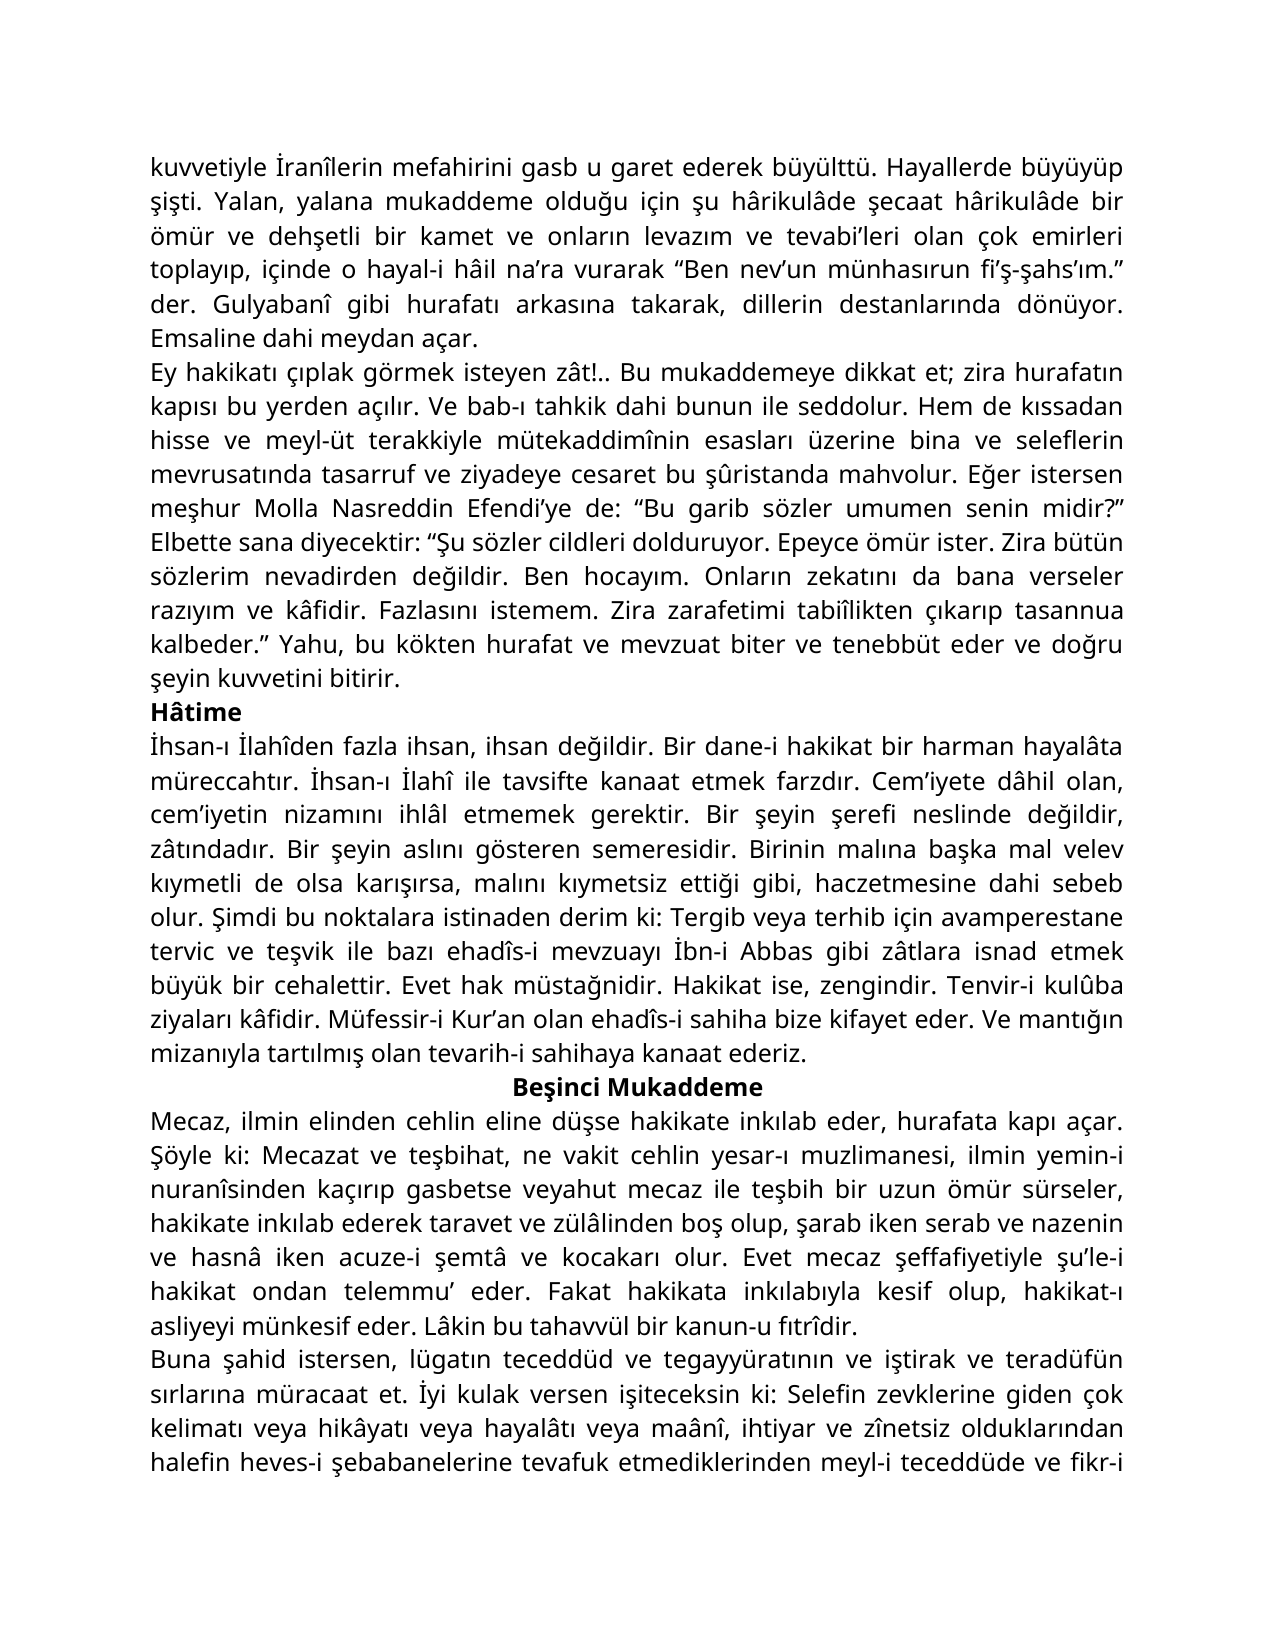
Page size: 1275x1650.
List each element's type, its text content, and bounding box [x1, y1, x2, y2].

text Mecaz, ilmin elinden cehlin eline düşse hakikate inkılab eder, hurafata kapı açar. Şöyle ki: Mecazat ve teşbihat, ne vakit cehlin yesar-ı muzlimanesi, ilmin yemin-i nuranîsinden kaçırıp gasbetse veyahut mecaz ile teşbih bir uzun ömür sürseler, hakikate inkılab ederek taravet ve zülâlinden boş olup, şarab iken serab ve nazenin ve hasnâ iken acuze-i şemtâ ve kocakarı olur. Evet mecaz şeffafiyetiyle şu’le-i hakikat ondan telemmu’ eder. Fakat hakikata inkılabıyla kesif olup, hakikat-ı asliyeyi münkesif eder. Lâkin bu tahavvül bir kanun-u fıtrîdir. [150, 1104, 1125, 1342]
text Hâtime [150, 695, 1125, 729]
subtitle Beşinci Mukaddeme [150, 1070, 1125, 1104]
text İhsan-ı İlahîden fazla ihsan, ihsan değildir. Bir dane-i hakikat bir harman hayalâta müreccahtır. İhsan-ı İlahî ile tavsifte kanaat etmek farzdır. Cem’iyete dâhil olan, cem’iyetin nizamını ihlâl etmemek gerektir. Bir şeyin şerefi neslinde değildir, zâtındadır. Bir şeyin aslını gösteren semeresidir. Birinin malına başka mal velev kıymetli de olsa karışırsa, malını kıymetsiz ettiği gibi, haczetmesine dahi sebeb olur. Şimdi bu noktalara istinaden derim ki: Tergib veya terhib için avamperestane tervic ve teşvik ile bazı ehadîs-i mevzuayı İbn-i Abbas gibi zâtlara isnad etmek büyük bir cehalettir. Evet hak müstağnidir. Hakikat ise, zengindir. Tenvir-i kulûba ziyaları kâfidir. Müfessir-i Kur’an olan ehadîs-i sahiha bize kifayet eder. Ve mantığın mizanıyla tartılmış olan tevarih-i sahihaya kanaat ederiz. [150, 729, 1125, 1070]
text kuvvetiyle İranîlerin mefahirini gasb u garet ederek büyülttü. Hayallerde büyüyüp şişti. Yalan, yalana mukaddeme olduğu için şu hârikulâde şecaat hârikulâde bir ömür ve dehşetli bir kamet ve onların levazım ve tevabi’leri olan çok emirleri toplayıp, içinde o hayal-i hâil na’ra vurarak “Ben nev’un münhasırun fi’ş-şahs’ım.” der. Gulyabanî gibi hurafatı arkasına takarak, dillerin destanlarında dönüyor. Emsaline dahi meydan açar. [150, 150, 1125, 354]
text Ey hakikatı çıplak görmek isteyen zât!.. Bu mukaddemeye dikkat et; zira hurafatın kapısı bu yerden açılır. Ve bab-ı tahkik dahi bunun ile seddolur. Hem de kıssadan hisse ve meyl-üt terakkiyle mütekaddimînin esasları üzerine bina ve seleflerin mevrusatında tasarruf ve ziyadeye cesaret bu şûristanda mahvolur. Eğer istersen meşhur Molla Nasreddin Efendi’ye de: “Bu garib sözler umumen senin midir?” Elbette sana diyecektir: “Şu sözler cildleri dolduruyor. Epeyce ömür ister. Zira bütün sözlerim nevadirden değildir. Ben hocayım. Onların zekatını da bana verseler razıyım ve kâfidir. Fazlasını istemem. Zira zarafetimi tabiîlikten çıkarıp tasannua kalbeder.” Yahu, bu kökten hurafat ve mevzuat biter ve tenebbüt eder ve doğru şeyin kuvvetini bitirir. [150, 354, 1125, 695]
text Buna şahid istersen, lügatın teceddüd ve tegayyüratının ve iştirak ve teradüfün sırlarına müracaat et. İyi kulak versen işiteceksin ki: Selefin zevklerine giden çok kelimatı veya hikâyatı veya hayalâtı veya maânî, ihtiyar ve zînetsiz olduklarından halefin heves-i şebabanelerine tevafuk etmediklerinden meyl-i teceddüde ve fikr-i [150, 1342, 1125, 1478]
